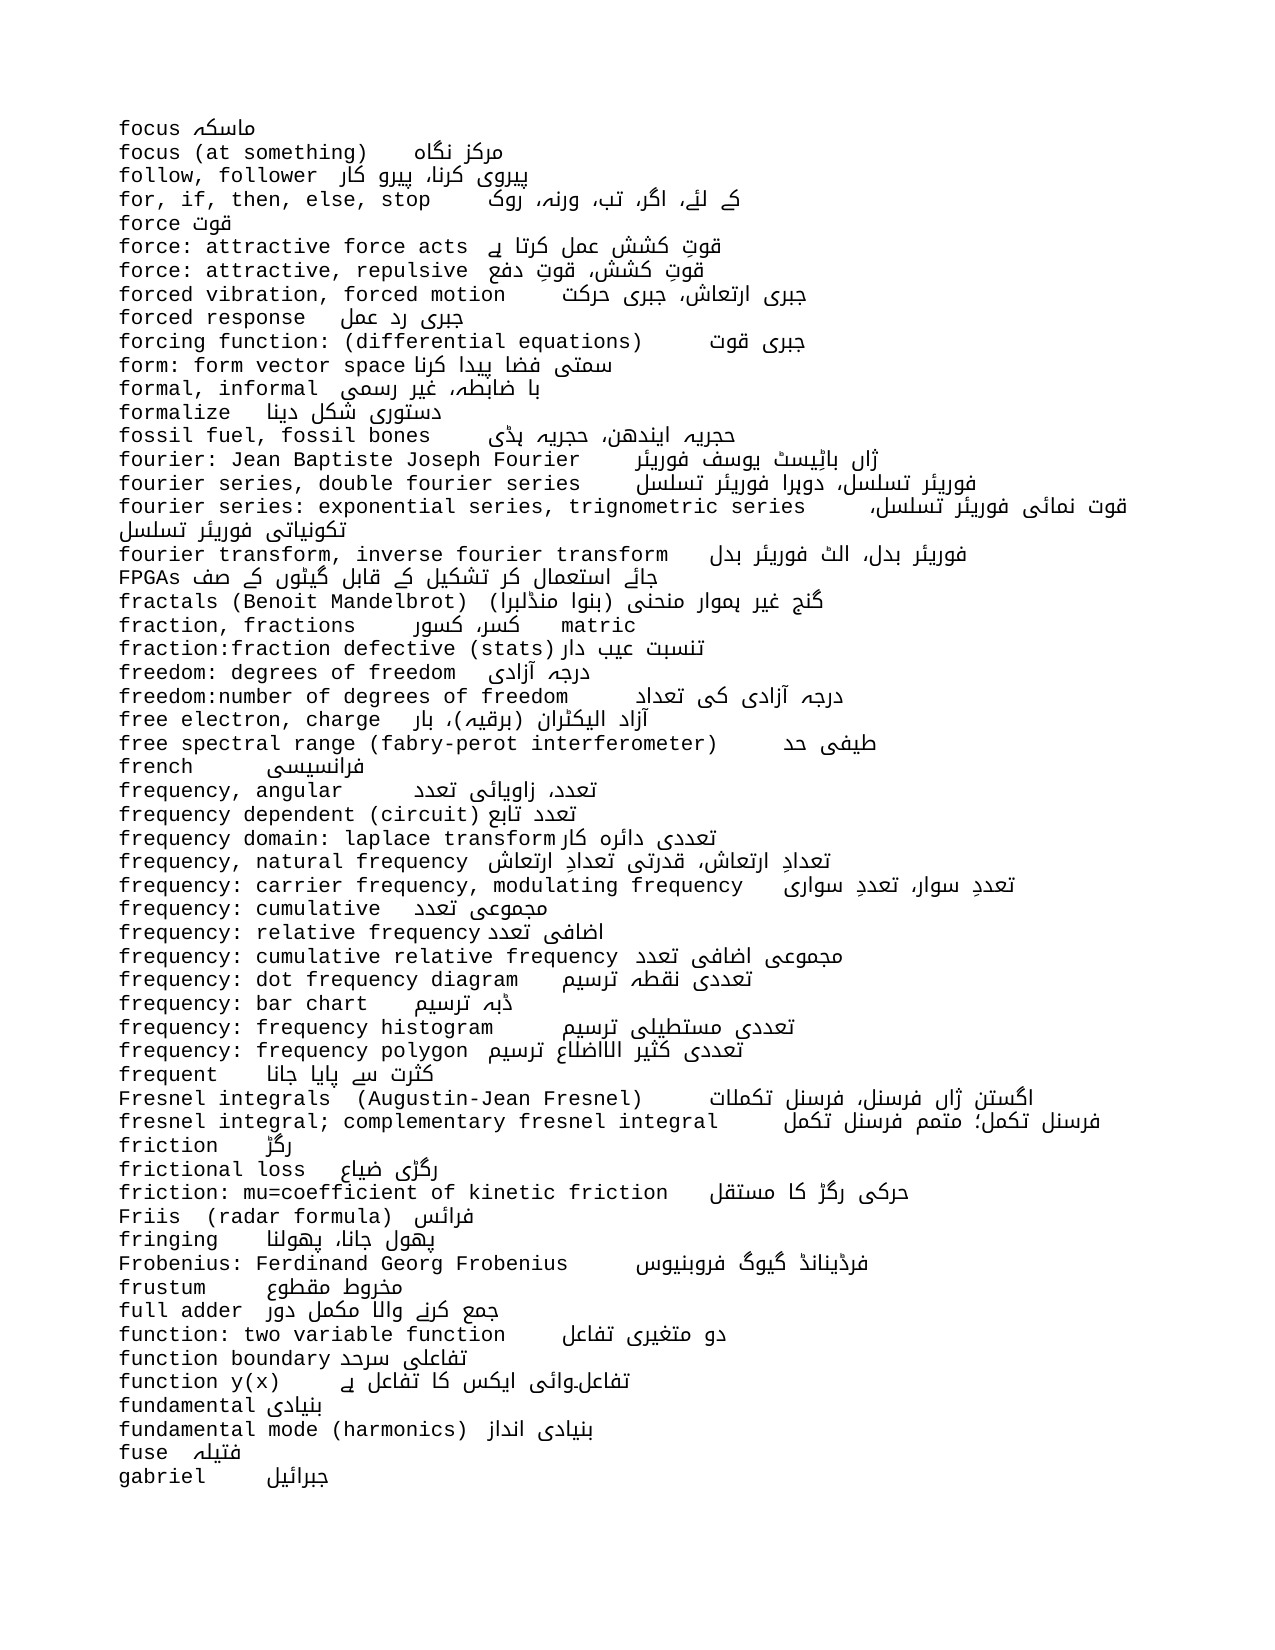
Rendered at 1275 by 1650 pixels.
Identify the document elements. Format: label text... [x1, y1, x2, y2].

text form: form vector space سمتی فضا پیدا کرنا [118, 354, 1157, 378]
text fossil fuel, fossil bones حجریہ ایندھن، حجریہ ہڈی [118, 426, 1157, 449]
text Frobenius: Ferdinand Georg Frobenius فرڈینانڈ گیوگ فروبنیوس [118, 1253, 1157, 1277]
text frequency: dot frequency diagram تعددی نقطہ ترسیم [118, 969, 1157, 993]
text fourier series: exponential series, trignometric series قوت نمائی فوریئر تسلسل، تکونیاتی فوریئر تسلسل [118, 496, 1157, 544]
text focus (at something) مرکز نگاہ [118, 142, 1157, 165]
text fringing پھول جانا، پھولنا [118, 1229, 1157, 1253]
text frequency domain: laplace transform تعددی دائرہ کار [118, 827, 1157, 851]
text fraction:fraction defective (stats) تنسبت عیب دار [118, 638, 1157, 662]
text french فرانسیسی [118, 757, 1157, 780]
text friction: mu=coefficient of kinetic friction حرکی رگڑ کا مستقل [118, 1182, 1157, 1206]
text Friis (radar formula) فرائس [118, 1206, 1157, 1229]
text frustum مخروط مقطوع [118, 1277, 1157, 1300]
text fourier transform, inverse fourier transform فوریئر بدل، الٹ فوریئر بدل [118, 544, 1157, 567]
text fundamental mode (harmonics) بنیادی انداز [118, 1419, 1157, 1442]
text frequency dependent (circuit) تعدد تابع [118, 804, 1157, 827]
text focus ماسکہ [118, 118, 1157, 142]
text gabriel جبرائیل [118, 1466, 1157, 1489]
text frequency: frequency polygon تعددی کثیر الااضلاع ترسیم [118, 1040, 1157, 1064]
text freedom:number of degrees of freedom درجہ آزادی کی تعداد [118, 686, 1157, 709]
text forcing function: (differential equations) جبری قوت [118, 331, 1157, 354]
text frequency: cumulative مجموعی تعدد [118, 898, 1157, 922]
text force قوت [118, 213, 1157, 236]
text formal, informal با ضابطہ، غیر رسمی [118, 378, 1157, 402]
text friction رگڑ [118, 1135, 1157, 1158]
text frequent کثرت سے پایا جانا [118, 1064, 1157, 1088]
text full adder جمع کرنے والا مکمل دور [118, 1300, 1157, 1324]
text FPGAs جائے استعمال کر تشکیل کے قابل گیٹوں کے صف [118, 567, 1157, 591]
text freedom: degrees of freedom درجہ آزادی [118, 662, 1157, 686]
text fractals (Benoit Mandelbrot) گنج غیر ہموار منحنی (بنوا منڈلبرا) [795, 591, 1157, 615]
text frequency: cumulative relative frequency مجموعی اضافی تعدد [118, 946, 1157, 969]
text forced response جبری رد عمل [118, 307, 1157, 331]
text fractals (Benoit Mandelbrot) گنج غیر ہموار منحنی (بنوا منڈلبرا) [118, 591, 820, 615]
text frequency, angular تعدد، زاویائی تعدد [118, 780, 1157, 804]
text frequency, natural frequency تعدادِ ارتعاش، قدرتی تعدادِ ارتعاش [118, 851, 1157, 875]
text follow, follower پیروی کرنا، پیرو کار [118, 165, 1157, 189]
text fourier: Jean Baptiste Joseph Fourier ژاں باٹِیسٹ یوسف فوریئر [118, 449, 1157, 473]
text fuse فتیلہ [118, 1442, 1157, 1466]
text function boundary تفاعلی سرحد [118, 1348, 1157, 1371]
text function: two variable function دو متغیری تفاعل [118, 1324, 1157, 1348]
text fundamental بنیادی [118, 1395, 1157, 1419]
text free electron, charge آزاد الیکٹران (برقیہ)، بار [118, 709, 1157, 733]
text forced vibration, forced motion جبری ارتعاش، جبری حرکت [118, 284, 1157, 307]
text function y(x) تفاعل۔وائی ایکس کا تفاعل ہے [118, 1371, 1157, 1395]
text frequency: carrier frequency, modulating frequency تعددِ سوار، تعددِ سواری [118, 875, 1157, 898]
text Fresnel integrals (Augustin-Jean Fresnel) اگستن ژاں فرسنل، فرسنل تکملات [118, 1088, 1157, 1111]
text force: attractive, repulsive قوتِ کشش، قوتِ دفع [118, 260, 1157, 284]
text fresnel integral; complementary fresnel integral فرسنل تکمل؛ متمم فرسنل تکمل [118, 1111, 1157, 1135]
text force: attractive force acts قوتِ کشش عمل کرتا ہے [118, 236, 1157, 260]
text formalize دستوری شکل دینا [118, 402, 1157, 426]
text frequency: bar chart ڈبہ ترسیم [118, 993, 1157, 1017]
text frequency: frequency histogram تعددی مستطیلی ترسیم [118, 1017, 1157, 1040]
text frequency: relative frequency اضافی تعدد [118, 922, 1157, 946]
text fourier series, double fourier series فوریئر تسلسل، دوہرا فوریئر تسلسل [118, 473, 1157, 496]
text fraction, fractions کسر، کسور matric [118, 615, 1157, 638]
text frictional loss رگڑی ضیاع [118, 1158, 1157, 1182]
text free spectral range (fabry-perot interferometer) طیفی حد [118, 733, 1157, 757]
text for, if, then, else, stop کے لئے، اگر، تب، ورنہ، روک [118, 189, 1157, 213]
